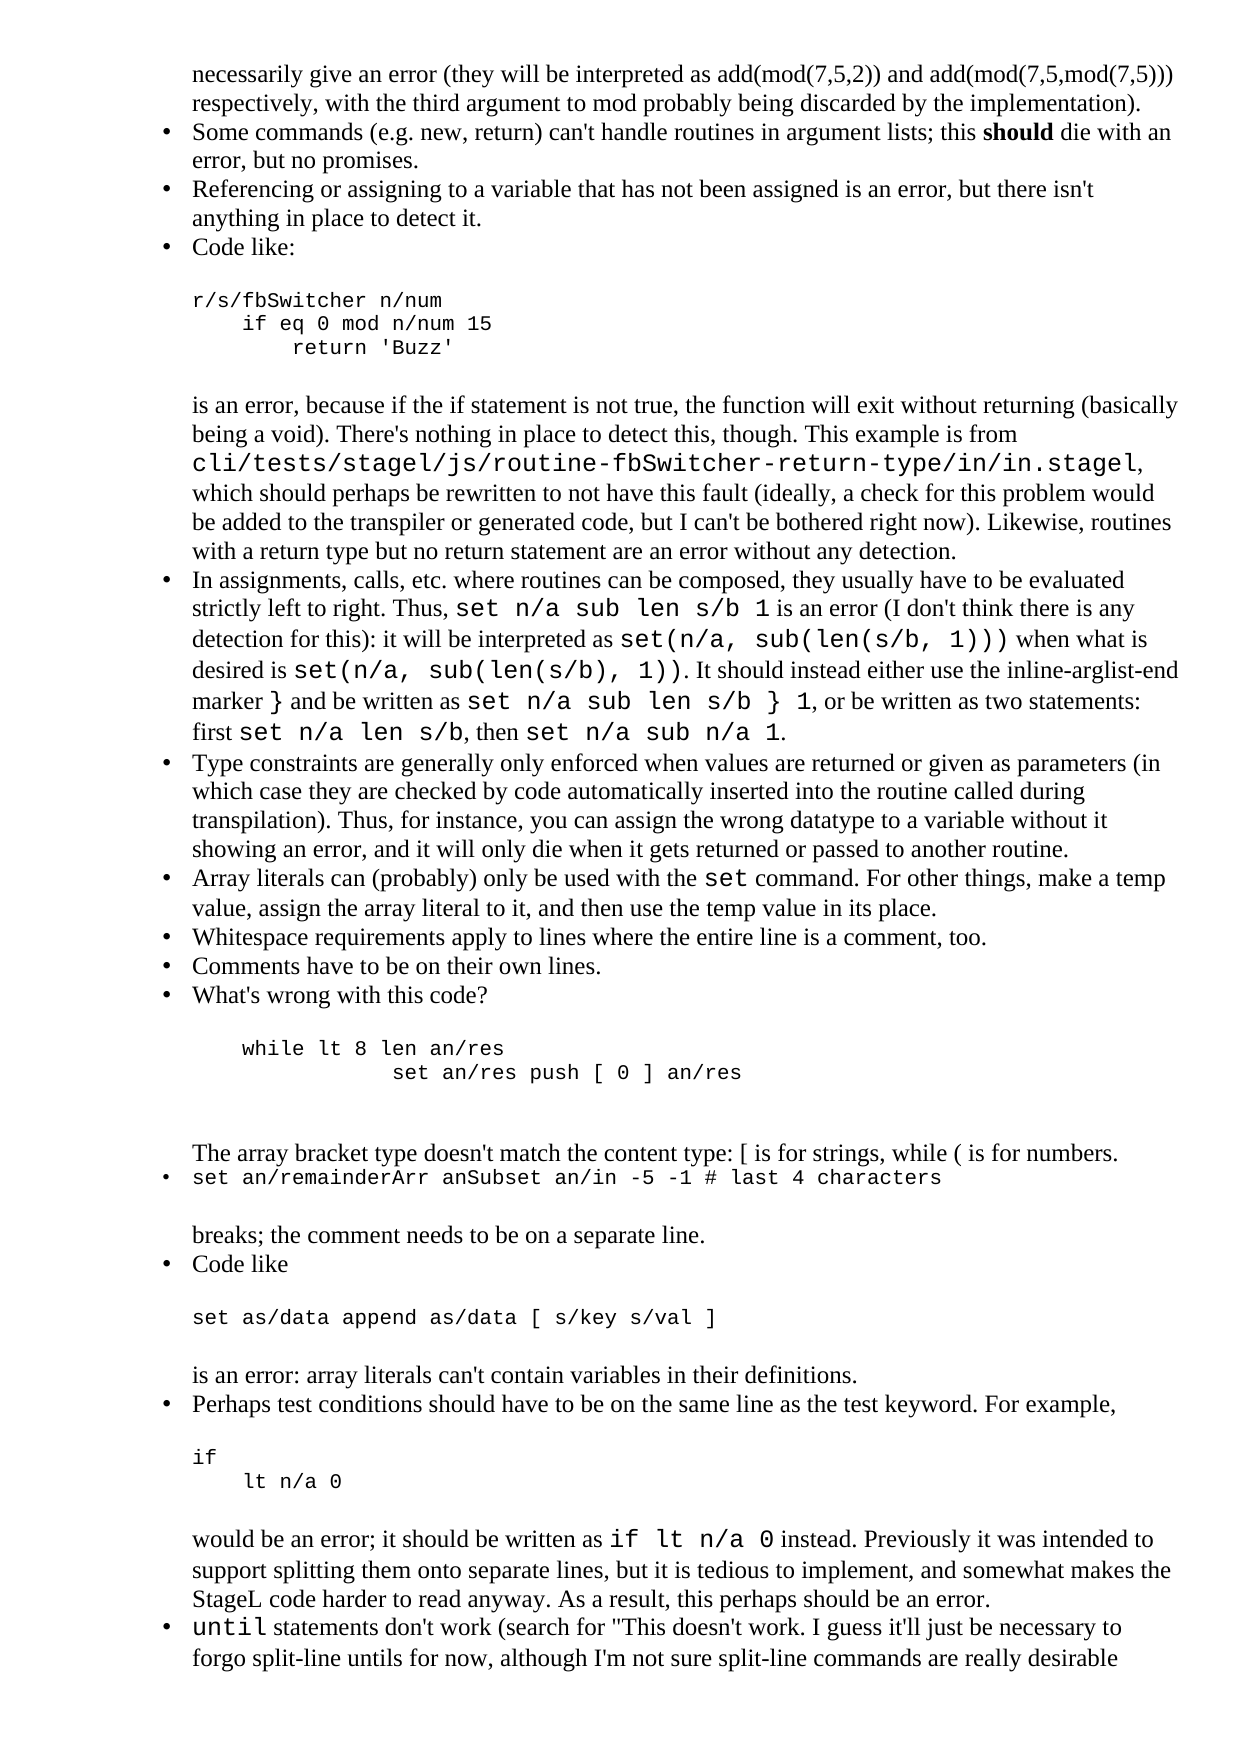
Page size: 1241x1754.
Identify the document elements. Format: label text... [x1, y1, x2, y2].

list if [162, 1447, 1181, 1471]
list set an/remainderArr anSubset an/in -5 -1 # last 4 characters [162, 1167, 1181, 1191]
list In assignments, calls, etc. where routines can be composed, they usually have to be evaluated strictly left to right. Thus, set n/a sub len s/b 1 is an error (I don't think there is any detection for this): it will be interpreted as set(n/a, sub(len(s/b, 1))) when what is desired is set(n/a, sub(len(s/b), 1)). It should instead either use the inline-arglist-end marker } and be written as set n/a sub len s/b } 1, or be written as two statements: first set n/a len s/b, then set n/a sub n/a 1. [162, 565, 1181, 748]
list would be an error; it should be written as if lt n/a 0 instead. Previously it was intended to support splitting them onto separate lines, but it is tedious to implement, and somewhat makes the StageL code harder to read anyway. As a result, this perhaps should be an error. [162, 1524, 1181, 1612]
list Code like: [162, 232, 1181, 260]
list The array bracket type doesn't match the content type: [ is for strings, while ( is for numbers. [162, 1138, 1181, 1167]
list Array literals can (probably) only be used with the set command. For other things, make a temp value, assign the array literal to it, and then use the temp value in its place. [162, 863, 1181, 922]
list is an error: array literals can't contain variables in their definitions. [162, 1360, 1181, 1389]
list set an/res push [ 0 ] an/res [162, 1062, 1181, 1085]
list set as/data append as/data [ s/key s/val ] [162, 1307, 1181, 1331]
list Perhaps test conditions should have to be on the same line as the test keyword. For example, [162, 1389, 1181, 1418]
list Comments have to be on their own lines. [162, 951, 1181, 980]
list Type constraints are generally only enforced when values are returned or given as parameters (in which case they are checked by code automatically inserted into the routine called during transpilation). Thus, for instance, you can assign the wrong datatype to a variable without it showing an error, and it will only die when it gets returned or passed to another routine. [162, 748, 1181, 863]
list Whitespace requirements apply to lines where the entire line is a comment, too. [162, 922, 1181, 951]
list return 'Buzz' [162, 337, 1181, 361]
list while lt 8 len an/res [162, 1038, 1181, 1062]
list Code like [162, 1249, 1181, 1278]
list necessarily give an error (they will be interpreted as add(mod(7,5,2)) and add(mod(7,5,mod(7,5))) respectively, with the third argument to mod probably being discarded by the implementation). [162, 59, 1181, 117]
list What's wrong with this code? [162, 980, 1181, 1008]
list if eq 0 mod n/num 15 [162, 313, 1181, 337]
list Referencing or assigning to a variable that has not been assigned is an error, but there isn't anything in place to detect it. [162, 174, 1181, 232]
list lt n/a 0 [162, 1471, 1181, 1495]
list is an error, because if the if statement is not true, the function will exit without returning (basically being a void). There's nothing in place to detect this, though. This example is from cli/tests/stagel/js/routine-fbSwitcher-return-type/in/in.stagel, which should perhaps be rewritten to not have this fault (ideally, a check for this problem would be added to the transpiler or generated code, but I can't be bothered right now). Likewise, routines with a return type but no return statement are an error without any detection. [162, 390, 1181, 565]
list breaks; the comment needs to be on a separate line. [162, 1220, 1181, 1249]
list until statements don't work (search for "This doesn't work. I guess it'll just be necessary to forgo split-line untils for now, although I'm not sure split-line commands are really desirable [162, 1612, 1181, 1672]
list Some commands (e.g. new, return) can't handle routines in argument lists; this should die with an error, but no promises. [162, 117, 1181, 174]
list r/s/fbSwitcher n/num [162, 290, 1181, 313]
